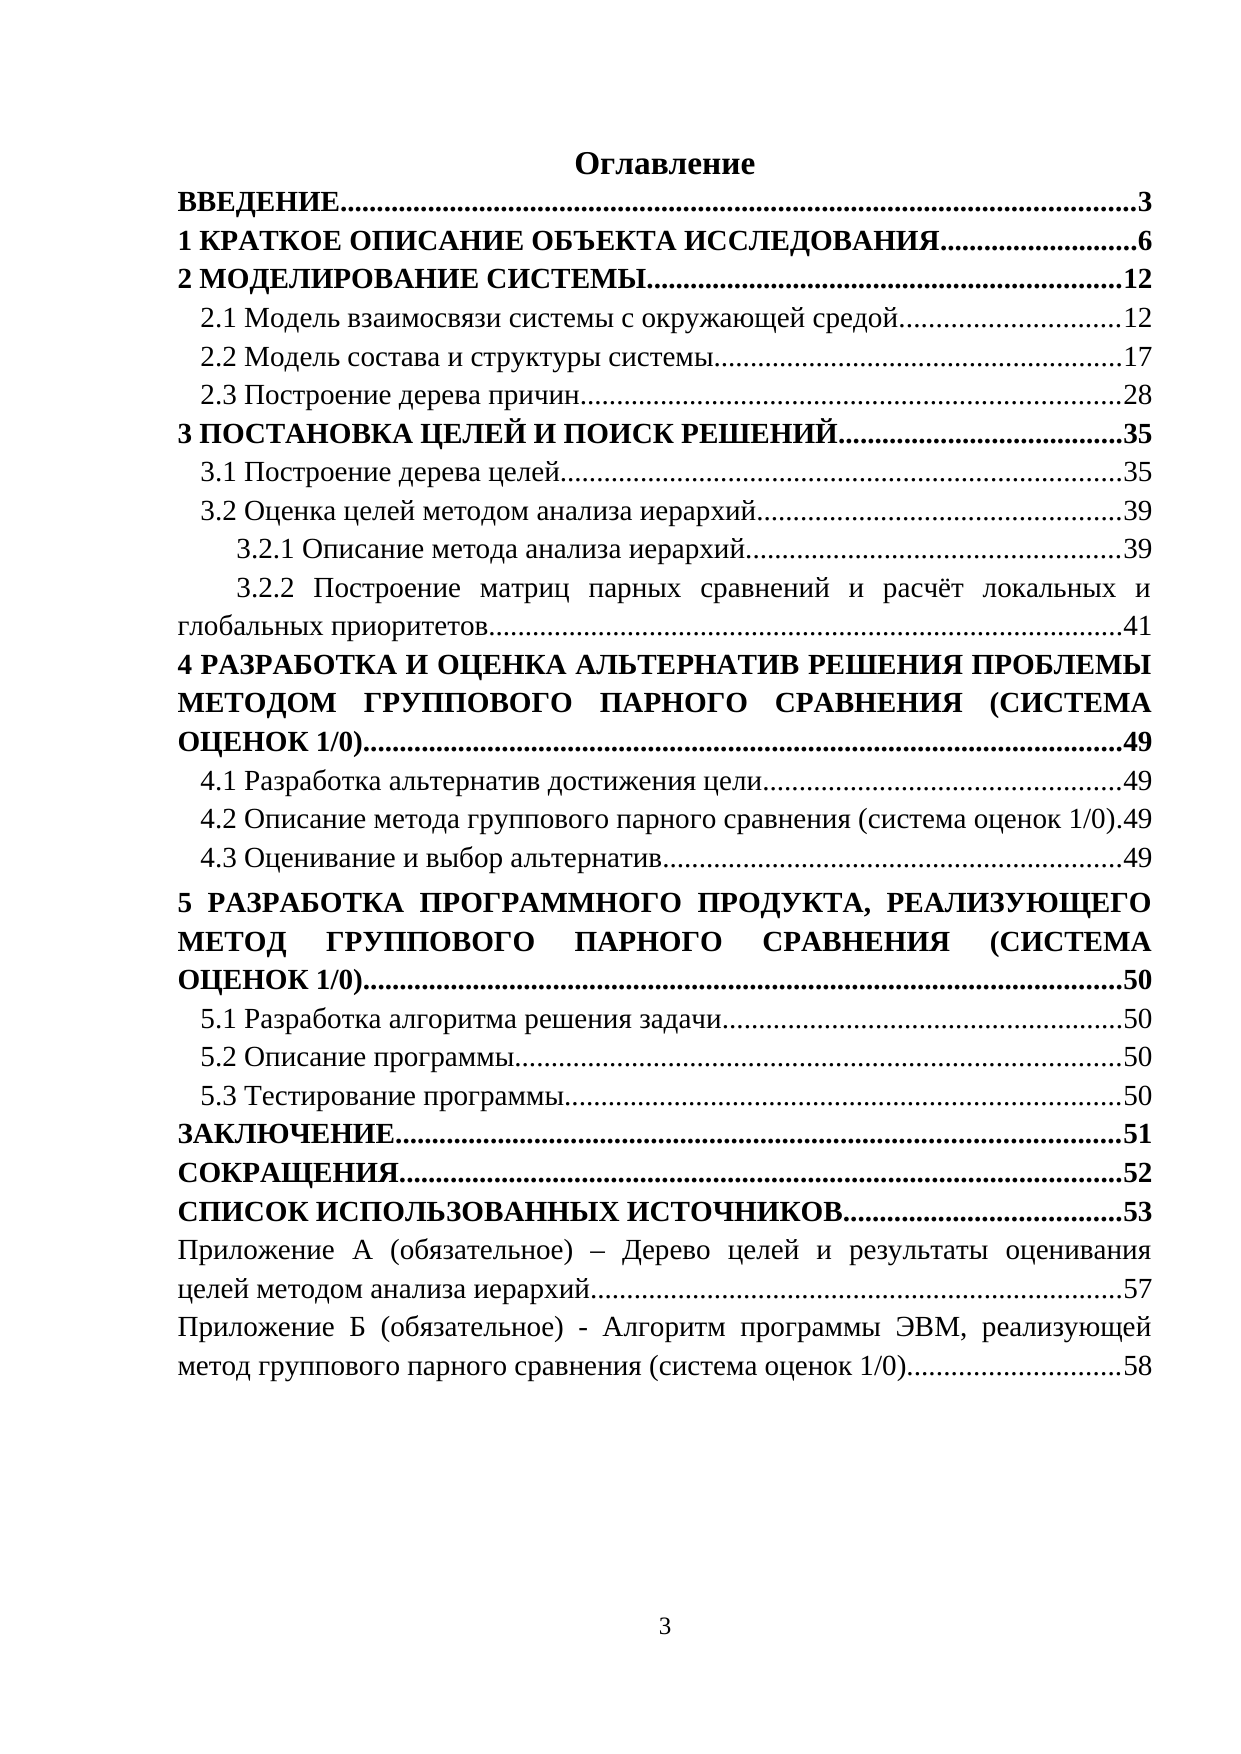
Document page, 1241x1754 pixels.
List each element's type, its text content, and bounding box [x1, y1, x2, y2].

text 4.3 Оценивание и выбор альтернатив 49 [200, 840, 1152, 873]
text 2.1 Модель взаимосвязи системы с окружающей средой 12 [200, 300, 1152, 334]
text 1 КРАТКОЕ ОПИСАНИЕ ОБЪЕКТА ИССЛЕДОВАНИЯ 6 [177, 223, 1152, 257]
text 2.3 Построение дерева причин 28 [200, 377, 1152, 411]
text 4 РАЗРАБОТКА И ОЦЕНКА АЛЬТЕРНАТИВ РЕШЕНИЯ ПРОБЛЕМЫ МЕТОДОМ ГРУППОВОГО ПАРНОГО СРАВНЕНИЯ (СИСТЕМА ОЦЕНОК 1/0) 49 [177, 647, 1152, 758]
text Приложение А (обязательное) – Дерево целей и результаты оценивания целей методом анализа иерархий 57 [177, 1232, 1152, 1304]
text 5.1 Разработка алгоритма решения задачи 50 [200, 1001, 1152, 1034]
text 5 РАЗРАБОТКА ПРОГРАММНОГО ПРОДУКТА, РЕАЛИЗУЮЩЕГО МЕТОД ГРУППОВОГО ПАРНОГО СРАВНЕНИЯ (СИСТЕМА ОЦЕНОК 1/0) 50 [177, 885, 1152, 996]
text ЗАКЛЮЧЕНИЕ 51 [177, 1117, 1152, 1150]
text 3.2.1 Описание метода анализа иерархий 39 [177, 531, 1152, 565]
text 5.3 Тестирование программы 50 [200, 1078, 1152, 1112]
subtitle Оглавление [177, 143, 1152, 181]
text 3.1 Построение дерева целей 35 [200, 454, 1152, 488]
text СОКРАЩЕНИЯ 52 [177, 1155, 1152, 1189]
text 2 МОДЕЛИРОВАНИЕ СИСТЕМЫ 12 [177, 262, 1152, 295]
text 2.2 Модель состава и структуры системы 17 [200, 339, 1152, 372]
text Приложение Б (обязательное) - Алгоритм программы ЭВМ, реализующей метод группового парного сравнения (система оценок 1/0) 58 [177, 1309, 1152, 1381]
text 3 ПОСТАНОВКА ЦЕЛЕЙ И ПОИСК РЕШЕНИЙ 35 [177, 416, 1152, 449]
text 3.2 Оценка целей методом анализа иерархий 39 [200, 493, 1152, 526]
text СПИСОК ИСПОЛЬЗОВАННЫХ ИСТОЧНИКОВ 53 [177, 1194, 1152, 1227]
text 5.2 Описание программы 50 [200, 1039, 1152, 1073]
text ВВЕДЕНИЕ 3 [177, 184, 1152, 218]
text 4.1 Разработка альтернатив достижения цели 49 [200, 763, 1152, 796]
text 4.2 Описание метода группового парного сравнения (система оценок 1/0) 49 [200, 801, 1152, 835]
text 3.2.2 Построение матриц парных сравнений и расчёт локальных и глобальных приоритетов 41 [177, 570, 1152, 642]
